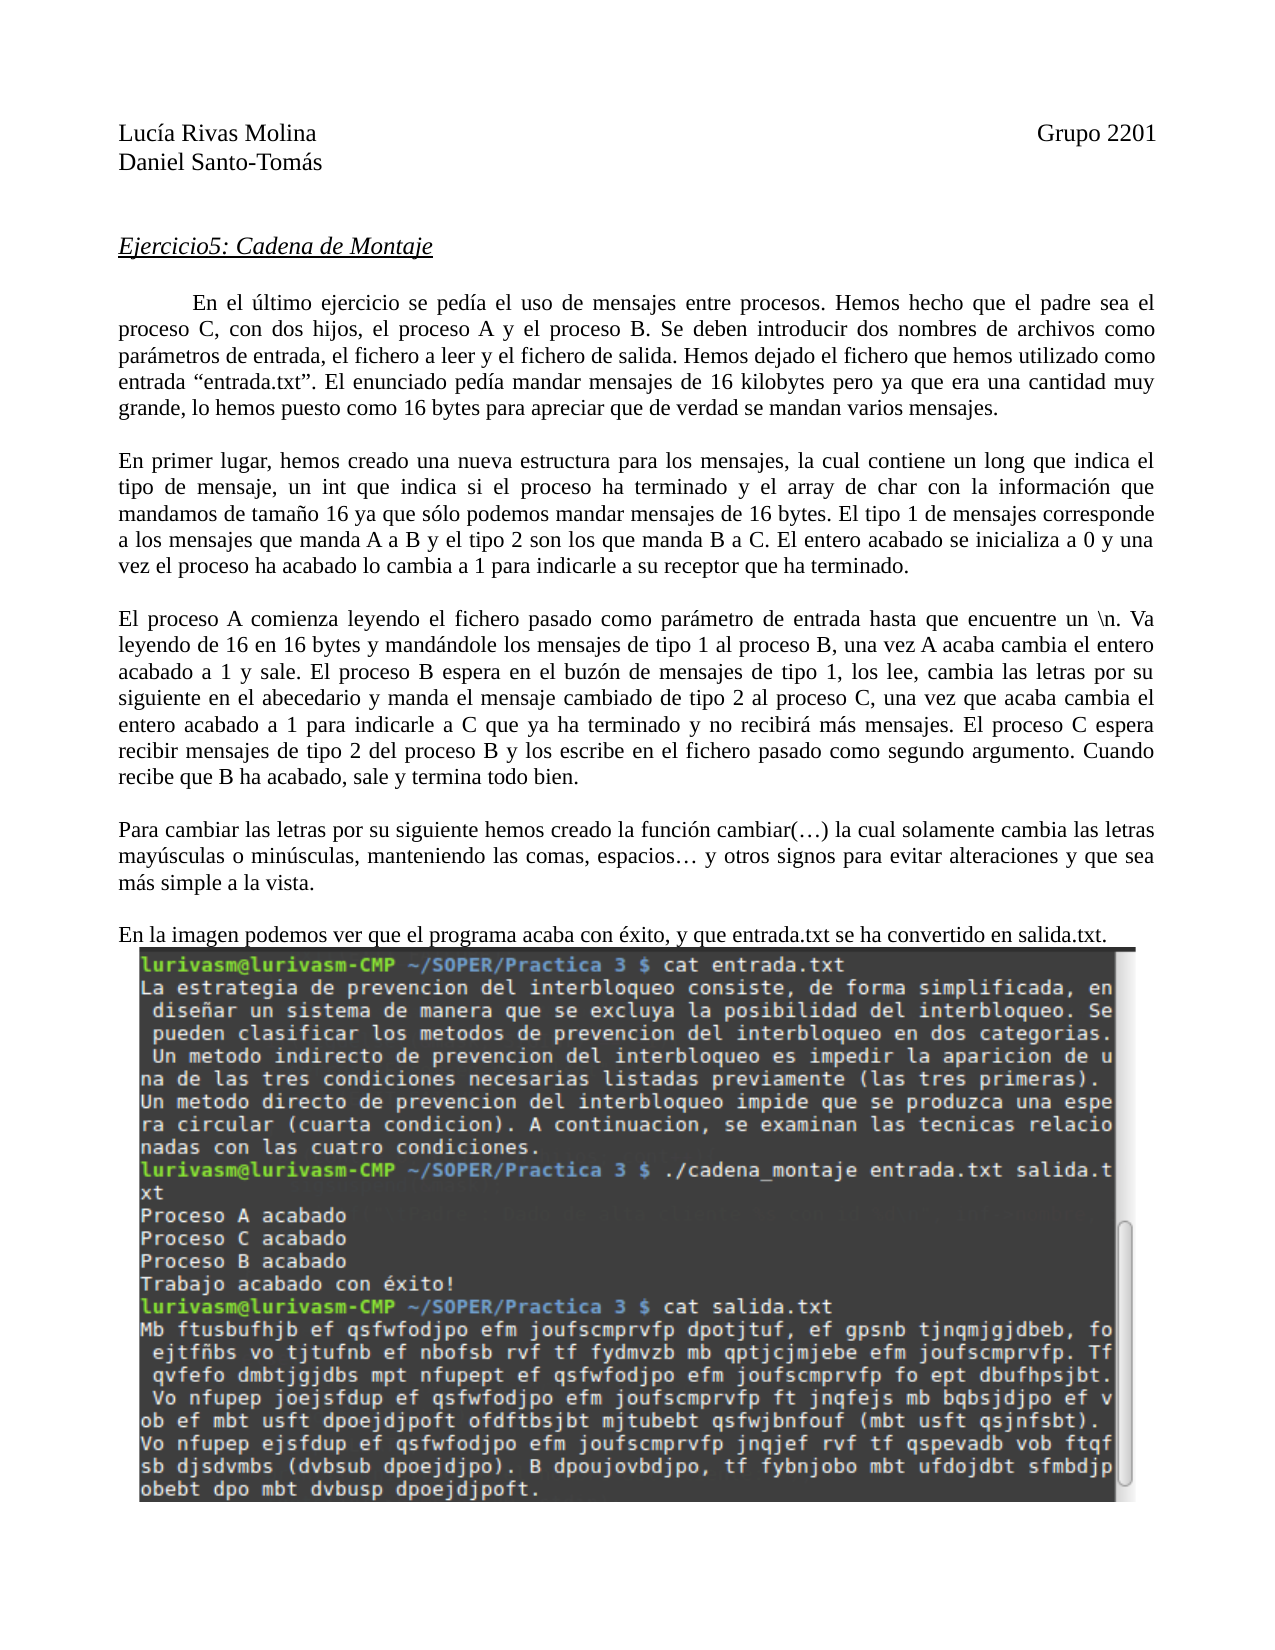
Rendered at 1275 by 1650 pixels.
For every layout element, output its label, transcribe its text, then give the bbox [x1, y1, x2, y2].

picture [139, 947, 1136, 1502]
text Para cambiar las letras por su siguiente hemos creado la función cambiar(…) la cual solamente cambia las letras mayúsculas o minúsculas, manteniendo las comas, espacios… y otros signos para evitar alteraciones y que sea más simple a la vista. [118, 816, 1157, 895]
text En el último ejercicio se pedía el uso de mensajes entre procesos. Hemos hecho que el padre sea el proceso C, con dos hijos, el proceso A y el proceso B. Se deben introducir dos nombres de archivos como parámetros de entrada, el fichero a leer y el fichero de salida. Hemos dejado el fichero que hemos utilizado como entrada “entrada.txt”. El enunciado pedía mandar mensajes de 16 kilobytes pero ya que era una cantidad muy grande, lo hemos puesto como 16 bytes para apreciar que de verdad se mandan varios mensajes. [118, 289, 1157, 421]
text En la imagen podemos ver que el programa acaba con éxito, y que entrada.txt se ha convertido en salida.txt. [118, 921, 1157, 948]
text El proceso A comienza leyendo el fichero pasado como parámetro de entrada hasta que encuentre un \n. Va leyendo de 16 en 16 bytes y mandándole los mensajes de tipo 1 al proceso B, una vez A acaba cambia el entero acabado a 1 y sale. El proceso B espera en el buzón de mensajes de tipo 1, los lee, cambia las letras por su siguiente en el abecedario y manda el mensaje cambiado de tipo 2 al proceso C, una vez que acaba cambia el entero acabado a 1 para indicarle a C que ya ha terminado y no recibirá más mensajes. El proceso C espera recibir mensajes de tipo 2 del proceso B y los escribe en el fichero pasado como segundo argumento. Cuando recibe que B ha acabado, sale y termina todo bien. [118, 605, 1157, 790]
text En primer lugar, hemos creado una nueva estructura para los mensajes, la cual contiene un long que indica el tipo de mensaje, un int que indica si el proceso ha terminado y el array de char con la información que mandamos de tamaño 16 ya que sólo podemos mandar mensajes de 16 bytes. El tipo 1 de mensajes corresponde a los mensajes que manda A a B y el tipo 2 son los que manda B a C. El entero acabado se inicializa a 0 y una vez el proceso ha acabado lo cambia a 1 para indicarle a su receptor que ha terminado. [118, 447, 1157, 579]
text Ejercicio5: Cadena de Montaje [118, 231, 1157, 260]
